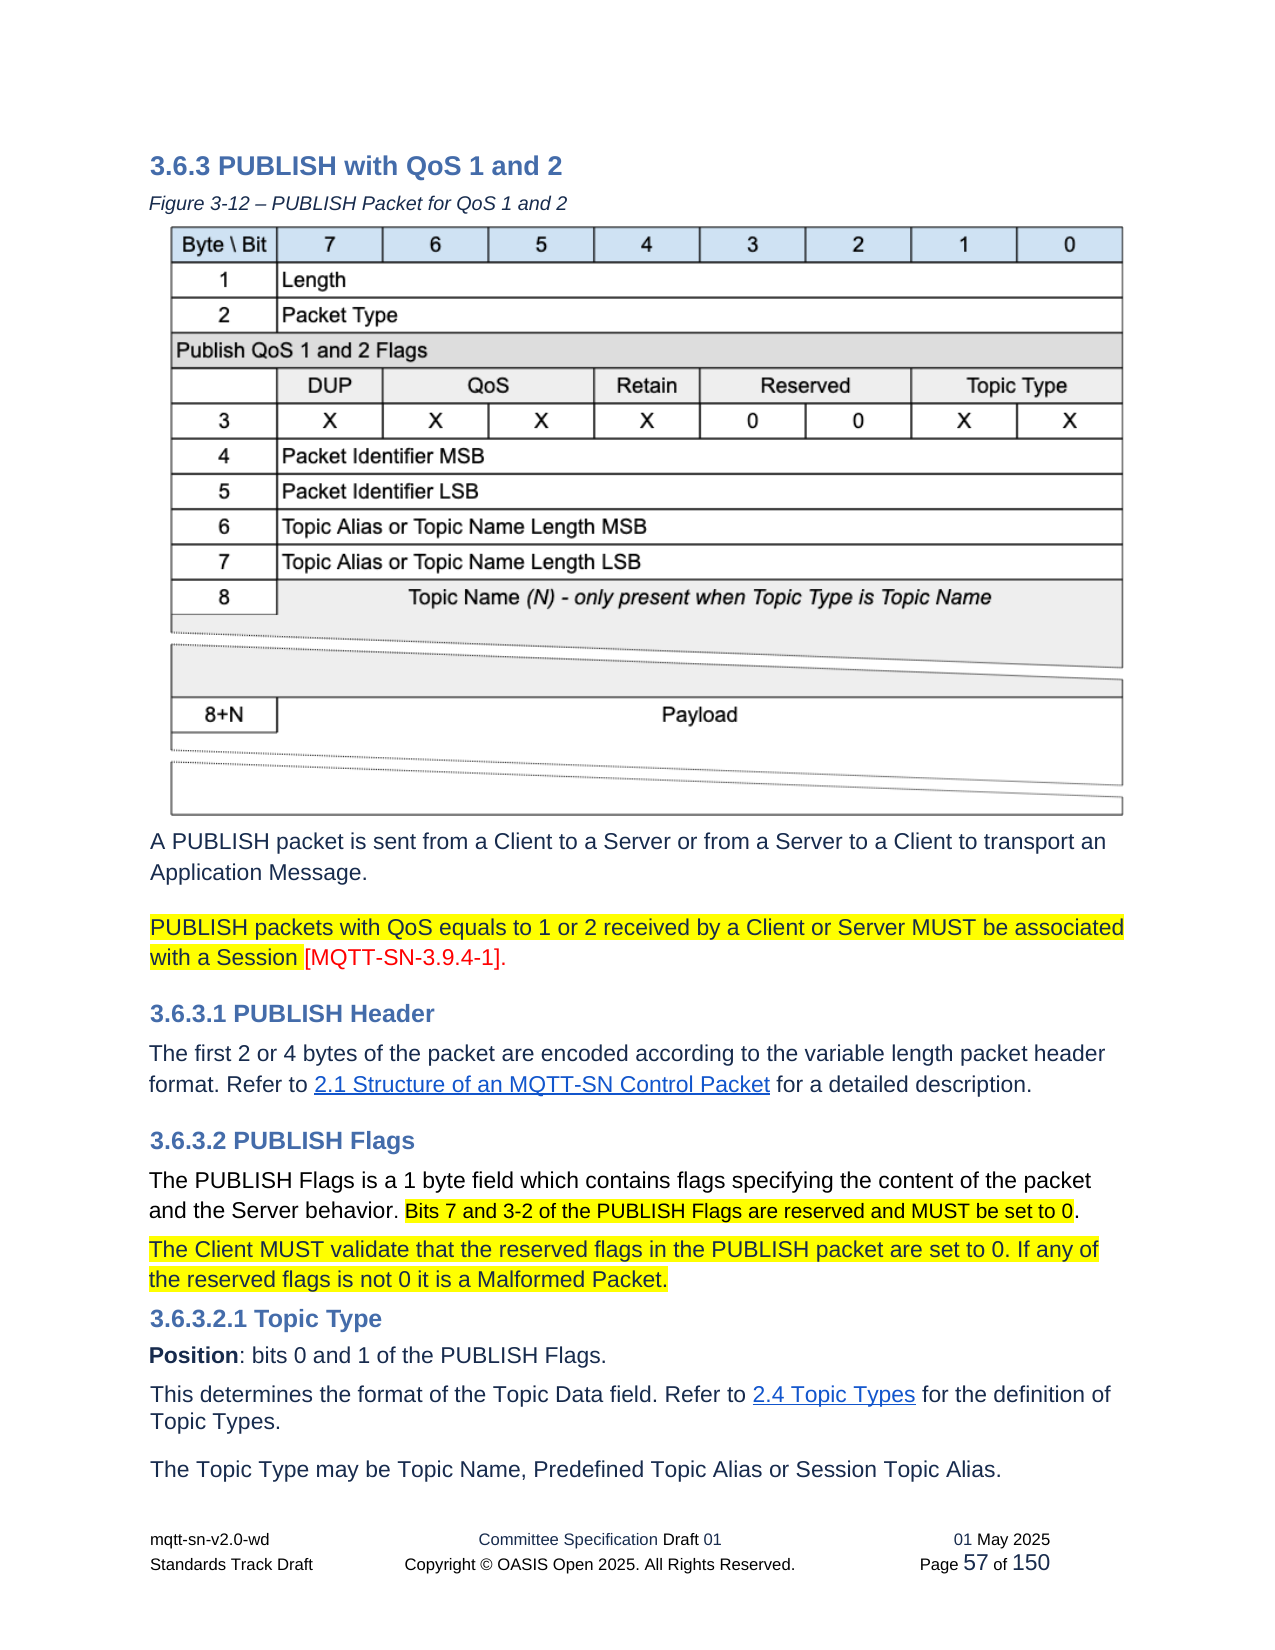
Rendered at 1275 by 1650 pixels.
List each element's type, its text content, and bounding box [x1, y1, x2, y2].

subtitle 3.6.3.2 PUBLISH Flags [150, 1126, 1124, 1154]
text Position: bits 0 and 1 of the PUBLISH Flags. [148, 1342, 1124, 1369]
text Figure 3-12 – PUBLISH Packet for QoS 1 and 2 [148, 192, 1124, 215]
text The Client MUST validate that the reserved flags in the PUBLISH packet are set to 0. If any of the reserved flags is not 0 it is a Malformed Packet. [148, 1236, 1124, 1292]
picture [148, 226, 1124, 816]
text A PUBLISH packet is sent from a Client to a Server or from a Server to a Client to transport an Application Message. [150, 828, 1125, 885]
subtitle 3.6.3 PUBLISH with QoS 1 and 2 [150, 150, 1124, 181]
text The PUBLISH Flags is a 1 byte field which contains flags specifying the content of the packet and the Server behavior. Bits 7 and 3-2 of the PUBLISH Flags are reserved and MUST be set to 0. [148, 1167, 1124, 1223]
text PUBLISH packets with QoS equals to 1 or 2 received by a Client or Server MUST be associated with a Session [MQTT-SN-3.9.4-1]. [150, 914, 1124, 970]
text This determines the format of the Topic Data field. Refer to 2.4 Topic Types for the definition of Topic Types. [150, 1381, 1124, 1434]
text The Topic Type may be Topic Name, Predefined Topic Alias or Session Topic Alias. [150, 1456, 1124, 1482]
subtitle 3.6.3.1 PUBLISH Header [150, 999, 1124, 1028]
subtitle 3.6.3.2.1 Topic Type [150, 1304, 1124, 1333]
text The first 2 or 4 bytes of the packet are encoded according to the variable length packet header format. Refer to 2.1 Structure of an MQTT-SN Control Packet for a detailed description. [148, 1040, 1124, 1097]
